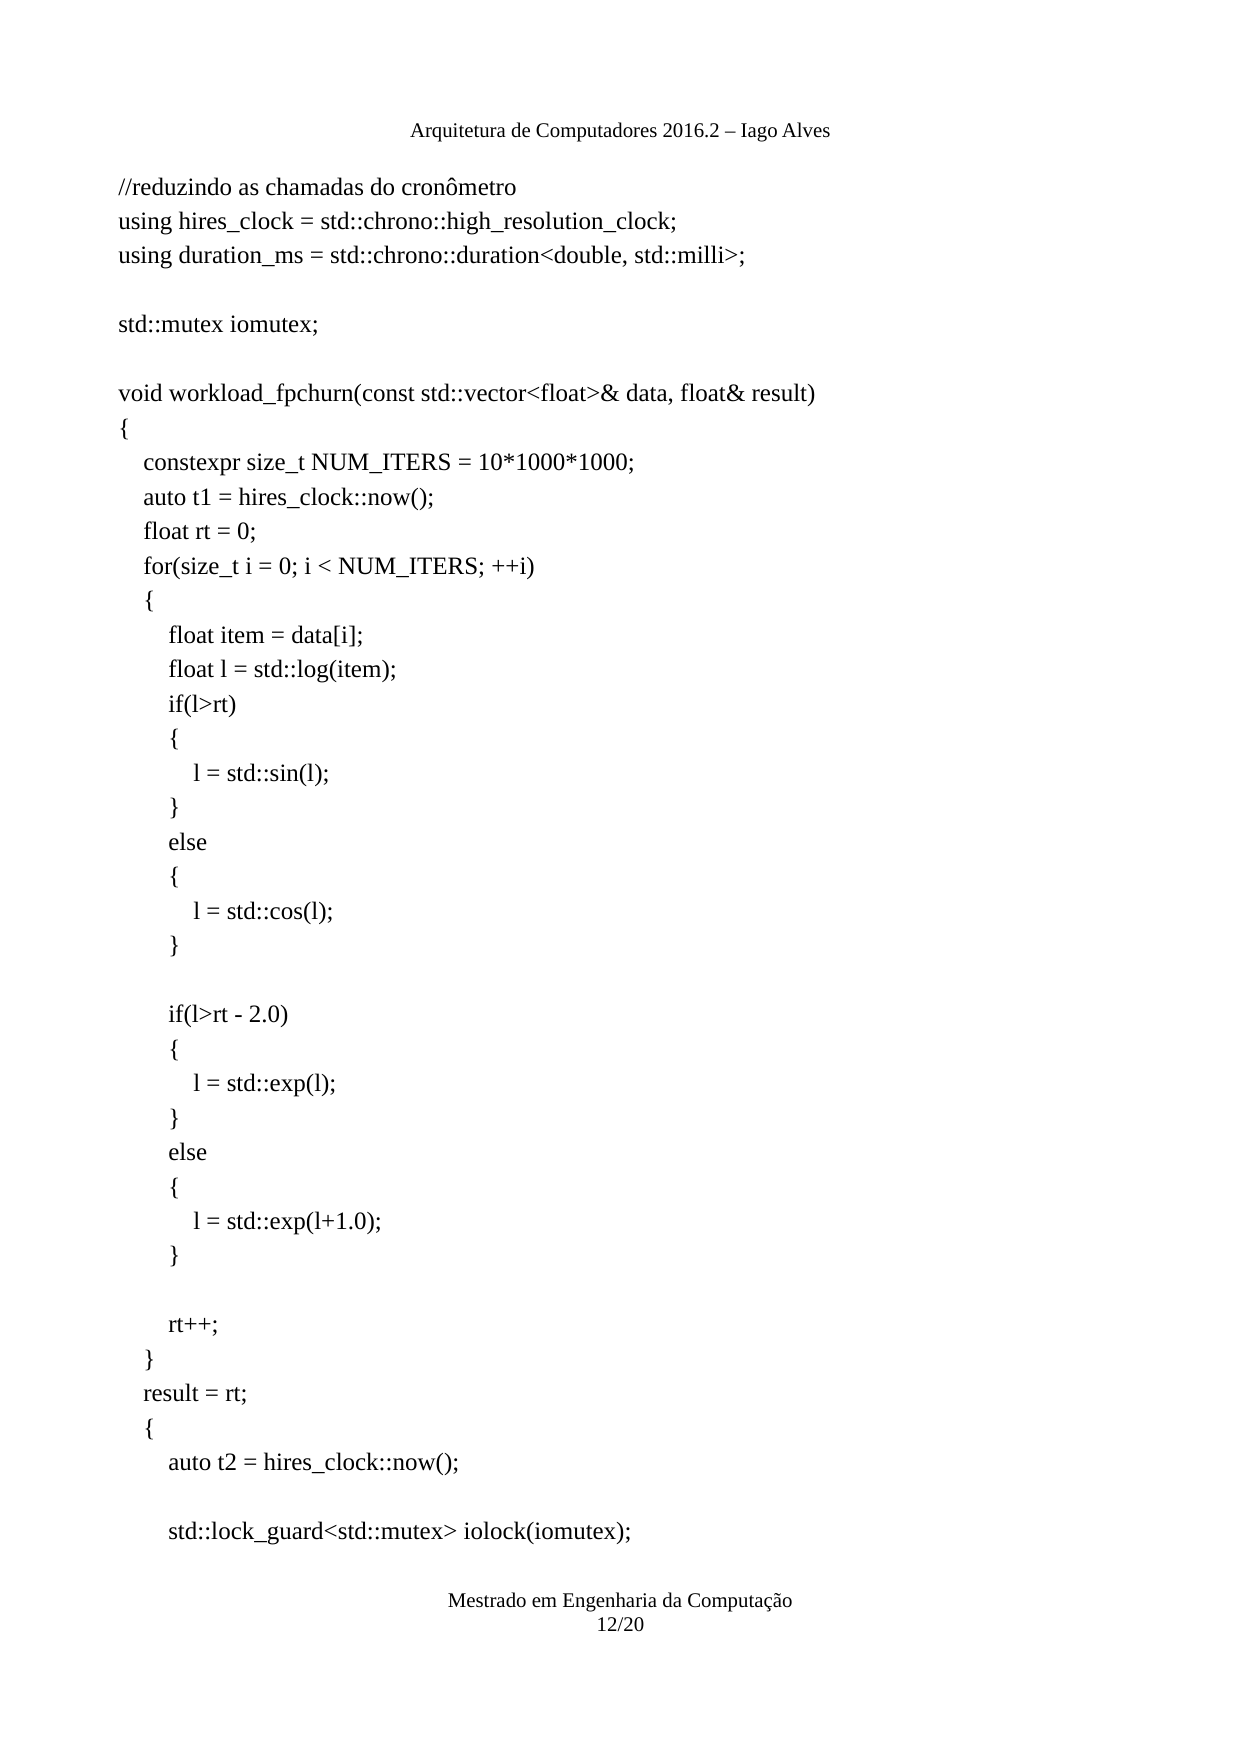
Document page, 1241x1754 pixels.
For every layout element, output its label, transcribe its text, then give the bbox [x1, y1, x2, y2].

text { [118, 1172, 1122, 1200]
text else [118, 1137, 1122, 1166]
text l = std::exp(l+1.0); [118, 1206, 1122, 1235]
text l = std::exp(l); [118, 1068, 1122, 1097]
text float rt = 0; [118, 516, 1122, 545]
text } [118, 930, 1122, 959]
text for(size_t i = 0; i < NUM_ITERS; ++i) [118, 551, 1122, 580]
text { [118, 413, 1122, 442]
text float item = data[i]; [118, 620, 1122, 649]
text using hires_clock = std::chrono::high_resolution_clock; [118, 206, 1122, 235]
text if(l>rt - 2.0) [118, 999, 1122, 1028]
text { [118, 1413, 1122, 1442]
text { [118, 861, 1122, 890]
text constexpr size_t NUM_ITERS = 10*1000*1000; [118, 447, 1122, 476]
text std::mutex iomutex; [118, 309, 1122, 338]
text using duration_ms = std::chrono::duration<double, std::milli>; [118, 241, 1122, 269]
text } [118, 1344, 1122, 1373]
text l = std::sin(l); [118, 758, 1122, 787]
text auto t2 = hires_clock::now(); [118, 1447, 1122, 1476]
text float l = std::log(item); [118, 654, 1122, 683]
text { [118, 1034, 1122, 1062]
text result = rt; [118, 1378, 1122, 1407]
text } [118, 1241, 1122, 1269]
text void workload_fpchurn(const std::vector<float>& data, float& result) [118, 378, 1122, 407]
text } [118, 1103, 1122, 1131]
text if(l>rt) [118, 689, 1122, 718]
text } [118, 792, 1122, 821]
text auto t1 = hires_clock::now(); [118, 482, 1122, 511]
text //reduzindo as chamadas do cronômetro [118, 172, 1122, 200]
text rt++; [118, 1309, 1122, 1338]
text std::lock_guard<std::mutex> iolock(iomutex); [118, 1516, 1122, 1545]
text l = std::cos(l); [118, 896, 1122, 924]
text { [118, 585, 1122, 614]
text { [118, 723, 1122, 752]
text else [118, 827, 1122, 856]
